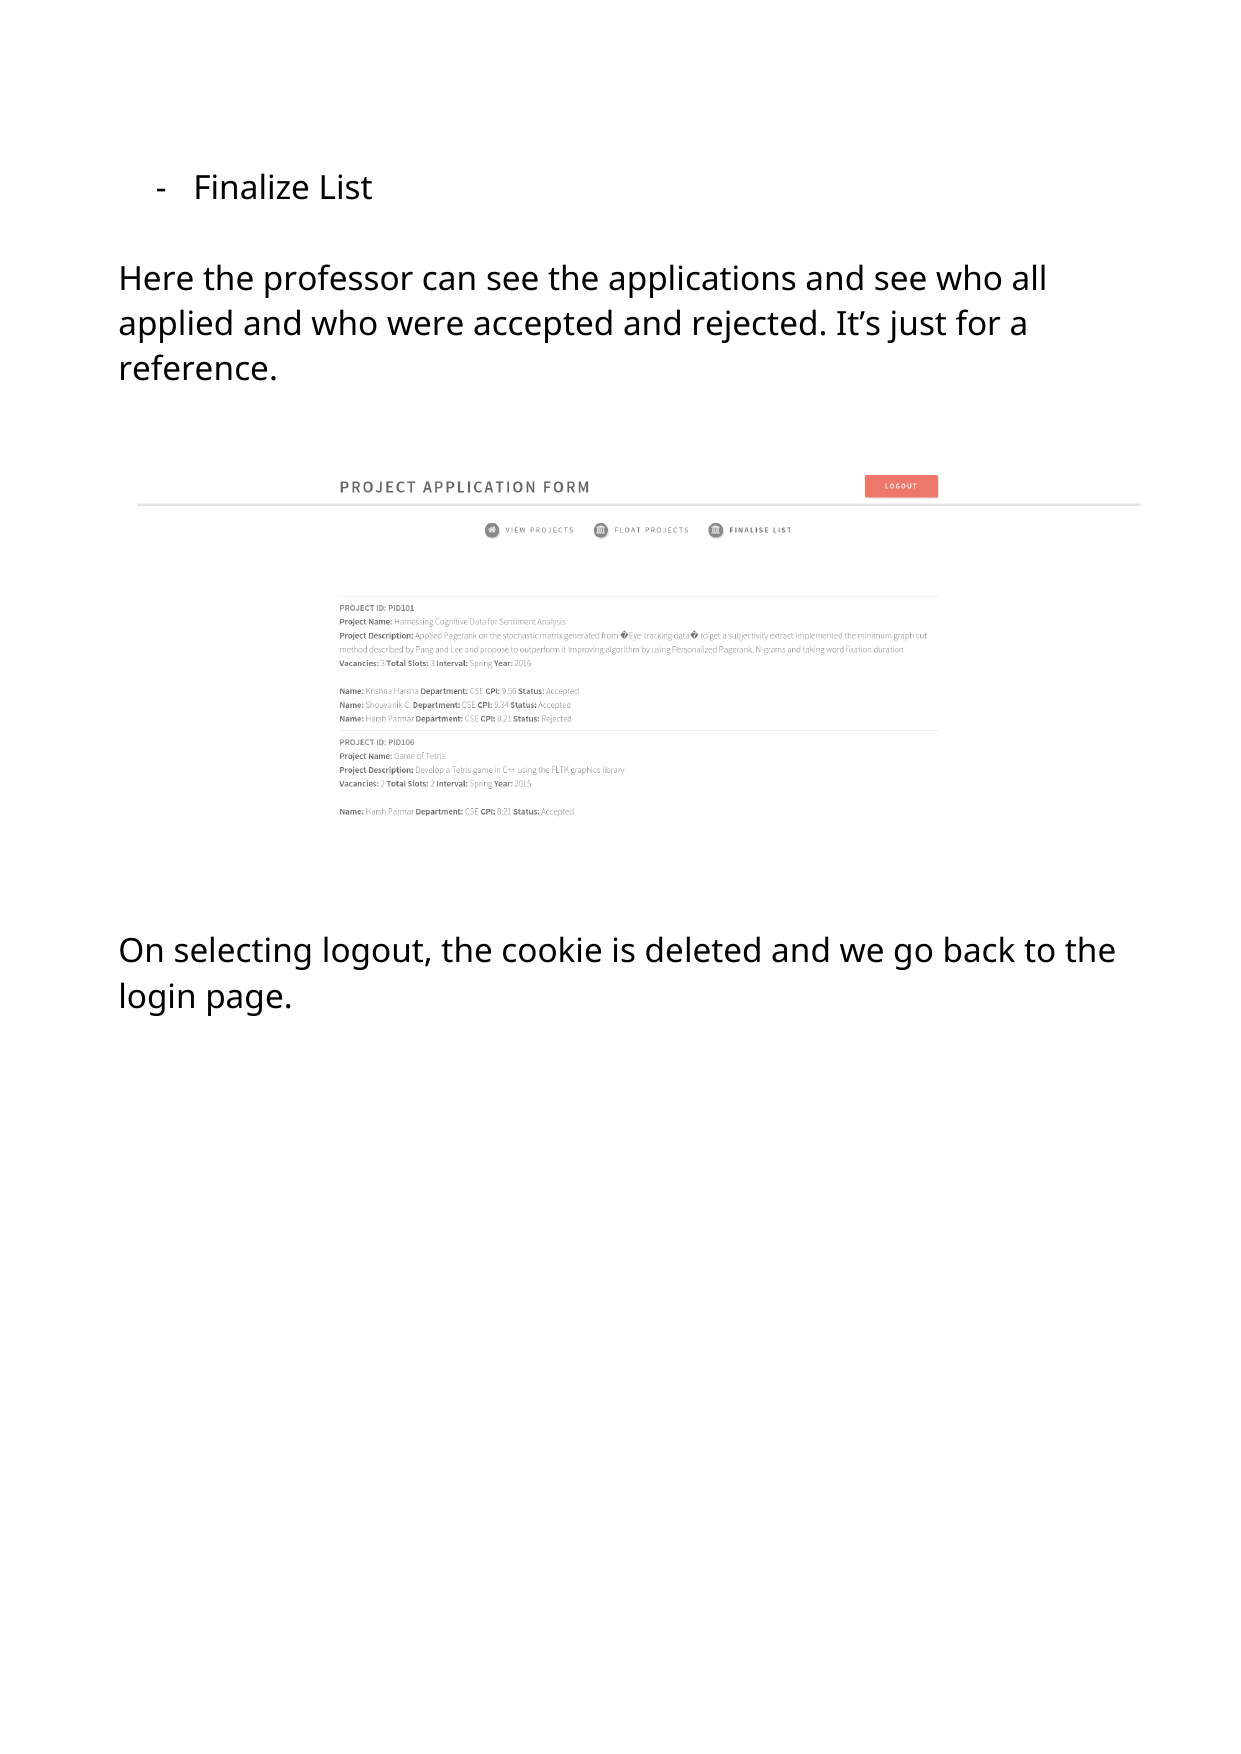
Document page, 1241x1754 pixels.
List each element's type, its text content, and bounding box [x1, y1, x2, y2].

list Finalize List [156, 163, 1122, 209]
text Here the professor can see the applications and see who all applied and who were accepted and rejected. It’s just for a reference. [118, 254, 1122, 391]
text On selecting logout, the cookie is deleted and we go back to the login page. [118, 927, 1122, 1018]
picture [136, 454, 1141, 864]
